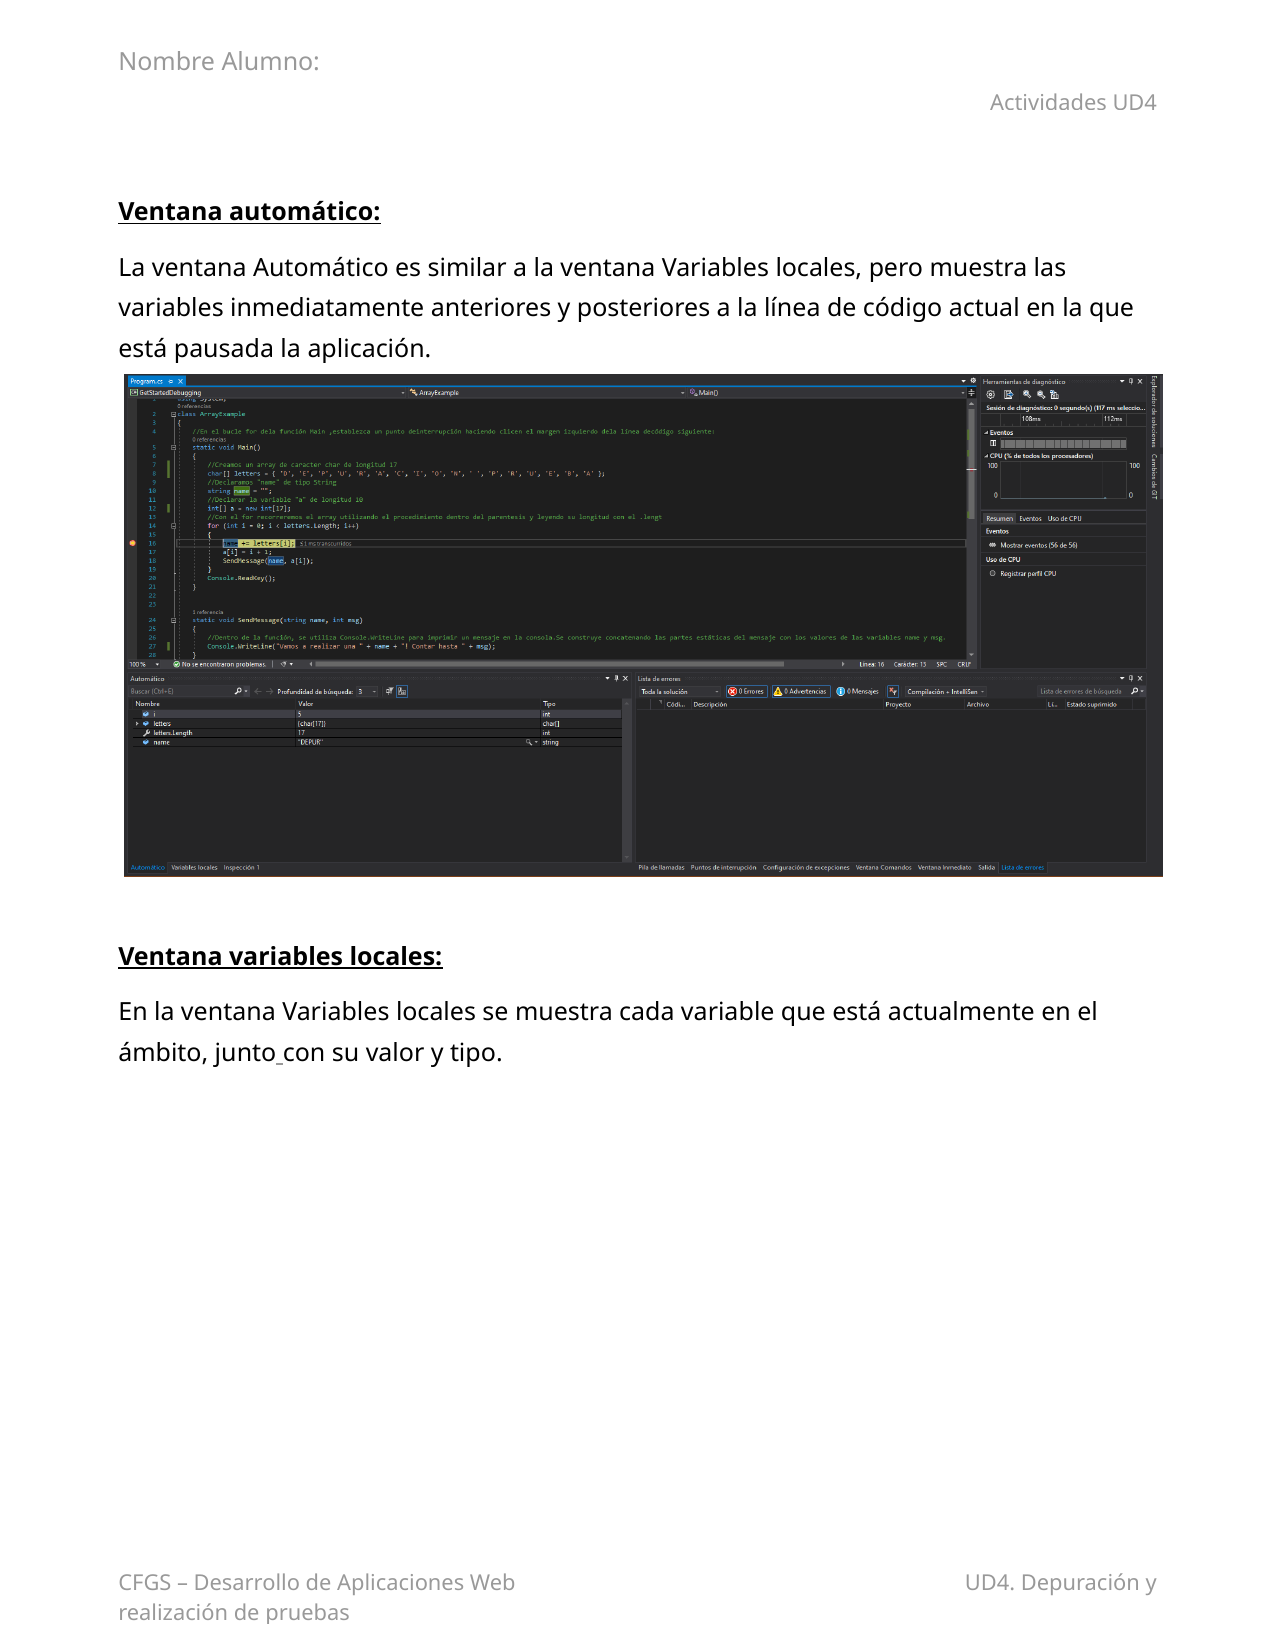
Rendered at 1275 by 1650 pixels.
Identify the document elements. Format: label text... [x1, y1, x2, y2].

text En la ventana Variables locales se muestra cada variable que está actualmente en el ámbito, junto con su valor y tipo. [118, 993, 1157, 1068]
text La ventana Automático es similar a la ventana Variables locales, pero muestra las variables inmediatamente anteriores y posteriores a la línea de código actual en la que está pausada la aplicación. [118, 249, 1157, 365]
text Ventana automático: [118, 194, 1157, 228]
text Ventana variables locales: [118, 938, 1157, 972]
picture [124, 374, 1163, 877]
